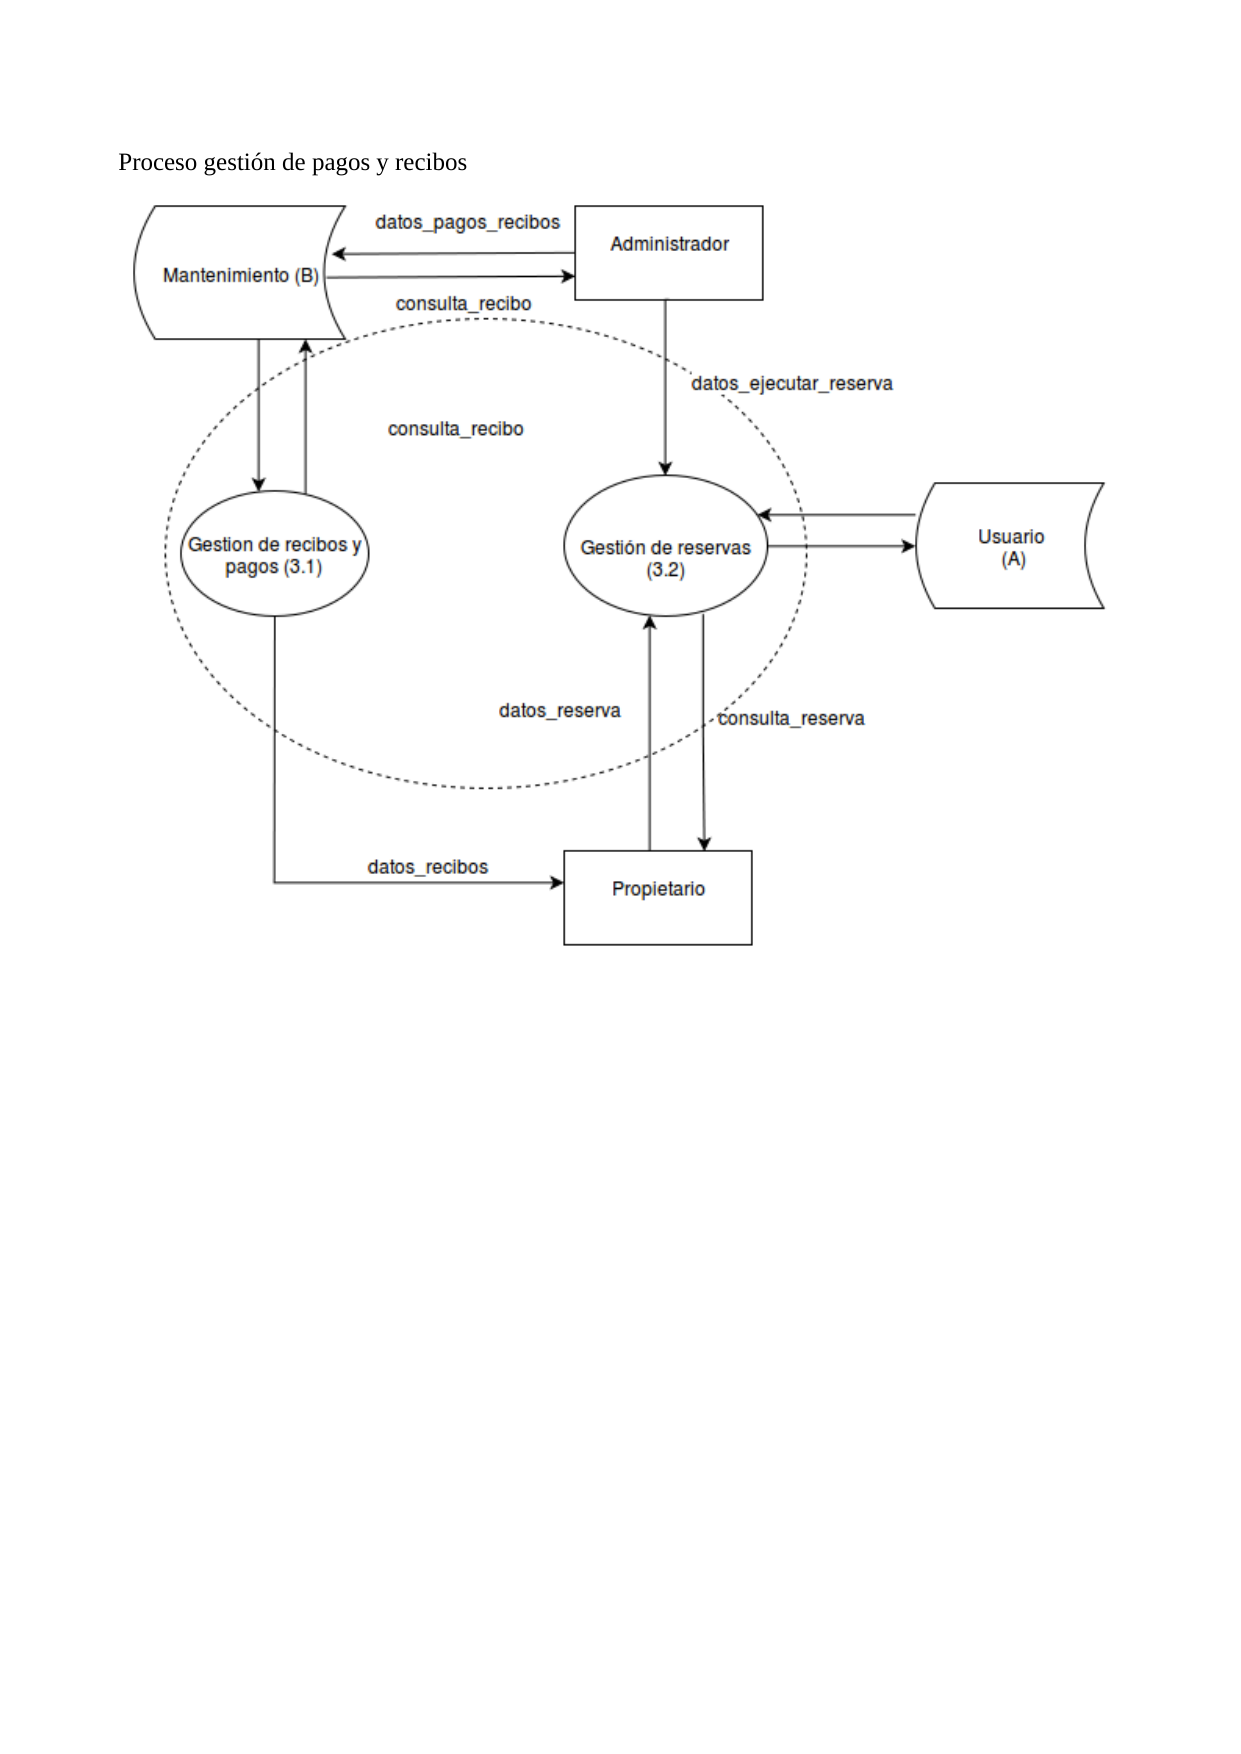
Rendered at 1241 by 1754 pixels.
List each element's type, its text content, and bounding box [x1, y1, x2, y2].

text Proceso gestión de pagos y recibos [118, 147, 1122, 176]
picture [132, 204, 1108, 949]
